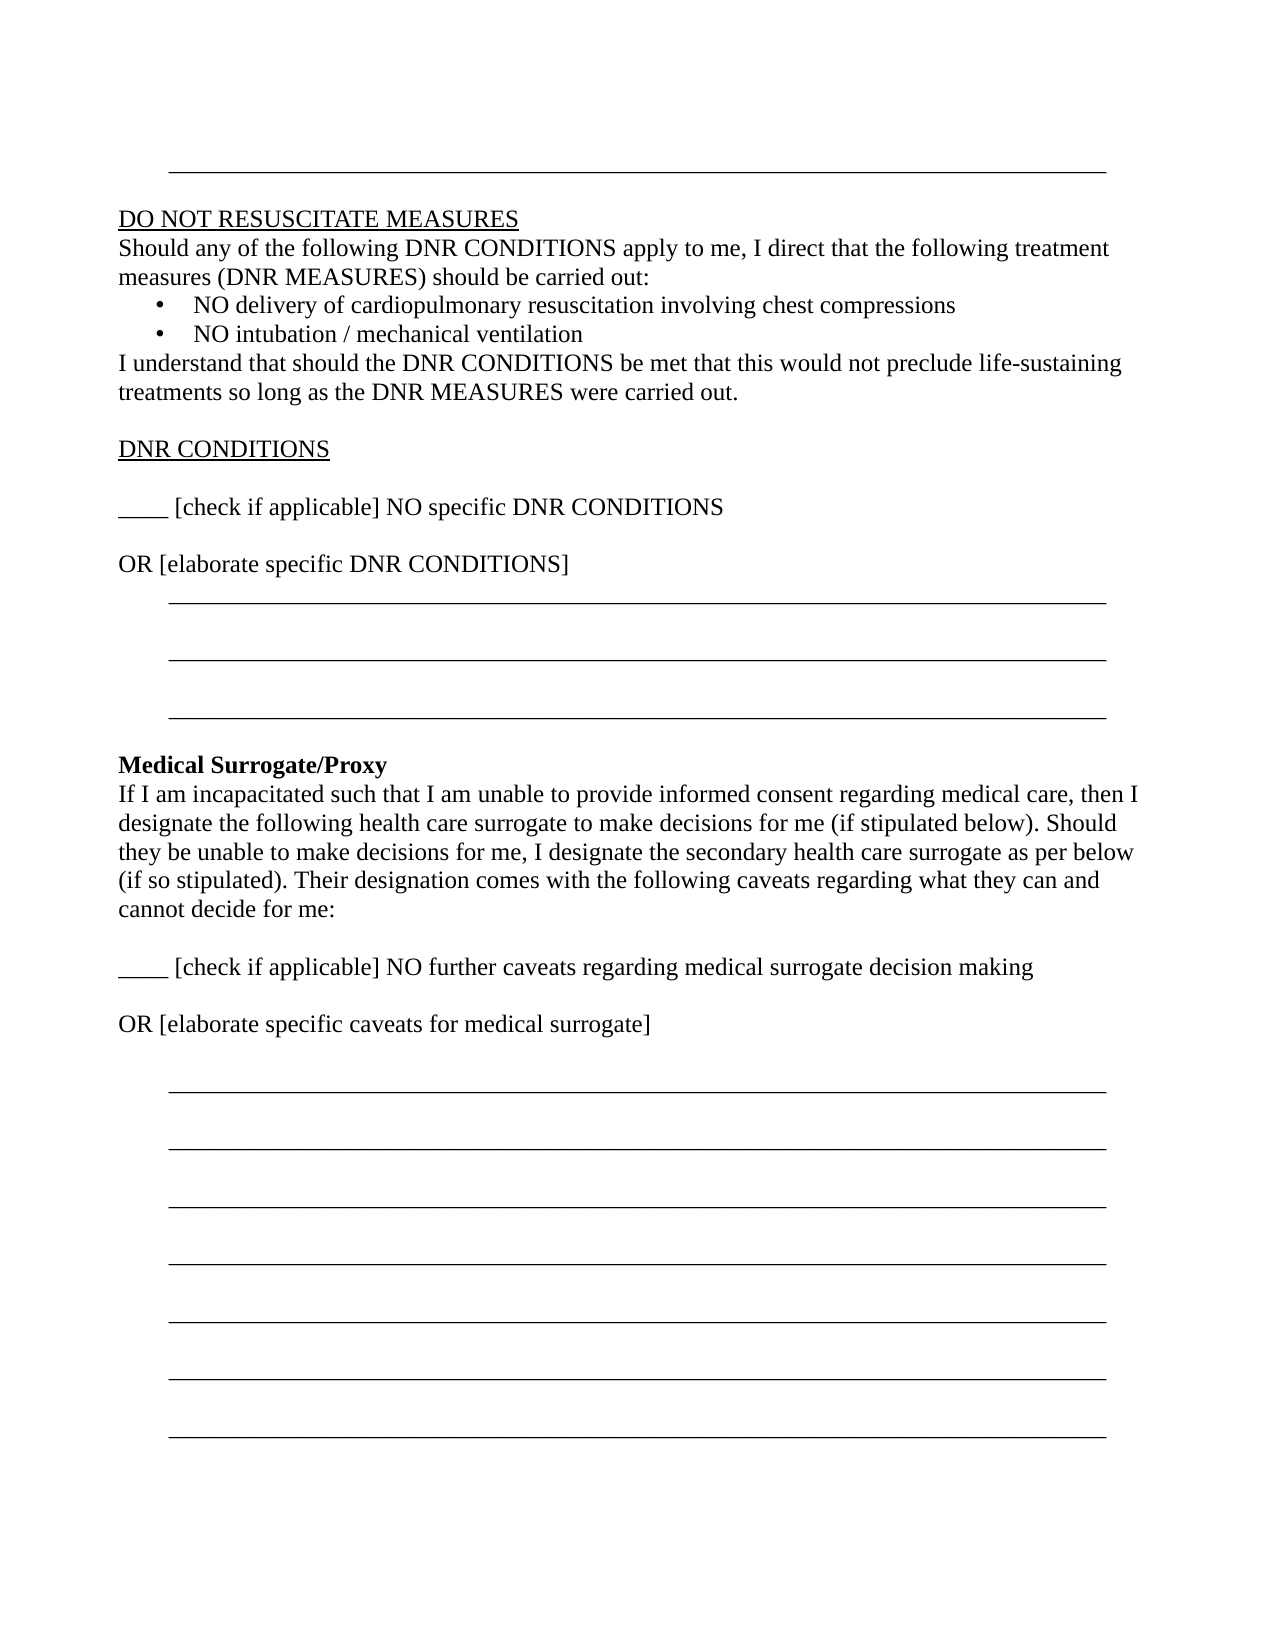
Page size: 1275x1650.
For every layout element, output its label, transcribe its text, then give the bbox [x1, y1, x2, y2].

text ___________________________________________________________________________ [118, 1239, 1157, 1268]
text Should any of the following DNR CONDITIONS apply to me, I direct that the following treatment measures (DNR MEASURES) should be carried out: [118, 233, 1157, 291]
list NO intubation / mechanical ventilation [156, 319, 1157, 348]
text OR [elaborate specific DNR CONDITIONS] [118, 549, 1157, 578]
text ___________________________________________________________________________ [118, 1124, 1157, 1153]
list NO delivery of cardiopulmonary resuscitation involving chest compressions [156, 291, 1157, 319]
text I understand that should the DNR CONDITIONS be met that this would not preclude life-sustaining treatments so long as the DNR MEASURES were carried out. [118, 348, 1157, 406]
text DO NOT RESUSCITATE MEASURES [118, 204, 1157, 233]
text ___________________________________________________________________________ [118, 147, 1157, 176]
text ___________________________________________________________________________ [118, 1412, 1157, 1441]
text ___________________________________________________________________________ [118, 1182, 1157, 1211]
text ___________________________________________________________________________ [118, 636, 1157, 664]
text Medical Surrogate/Proxy [118, 751, 1157, 779]
text ___________________________________________________________________________ [118, 1067, 1157, 1096]
text ____ [check if applicable] NO further caveats regarding medical surrogate decision making [118, 952, 1157, 981]
text ___________________________________________________________________________ [118, 1354, 1157, 1383]
text If I am incapacitated such that I am unable to provide informed consent regarding medical care, then I designate the following health care surrogate to make decisions for me (if stipulated below). Should they be unable to make decisions for me, I designate the secondary health care surrogate as per below (if so stipulated). Their designation comes with the following caveats regarding what they can and cannot decide for me: [118, 779, 1157, 923]
text ___________________________________________________________________________ [118, 578, 1157, 607]
text ____ [check if applicable] NO specific DNR CONDITIONS [118, 492, 1157, 521]
text ___________________________________________________________________________ [118, 693, 1157, 722]
text DNR CONDITIONS [118, 434, 1157, 463]
text ___________________________________________________________________________ [118, 1297, 1157, 1326]
text OR [elaborate specific caveats for medical surrogate] [118, 1009, 1157, 1038]
